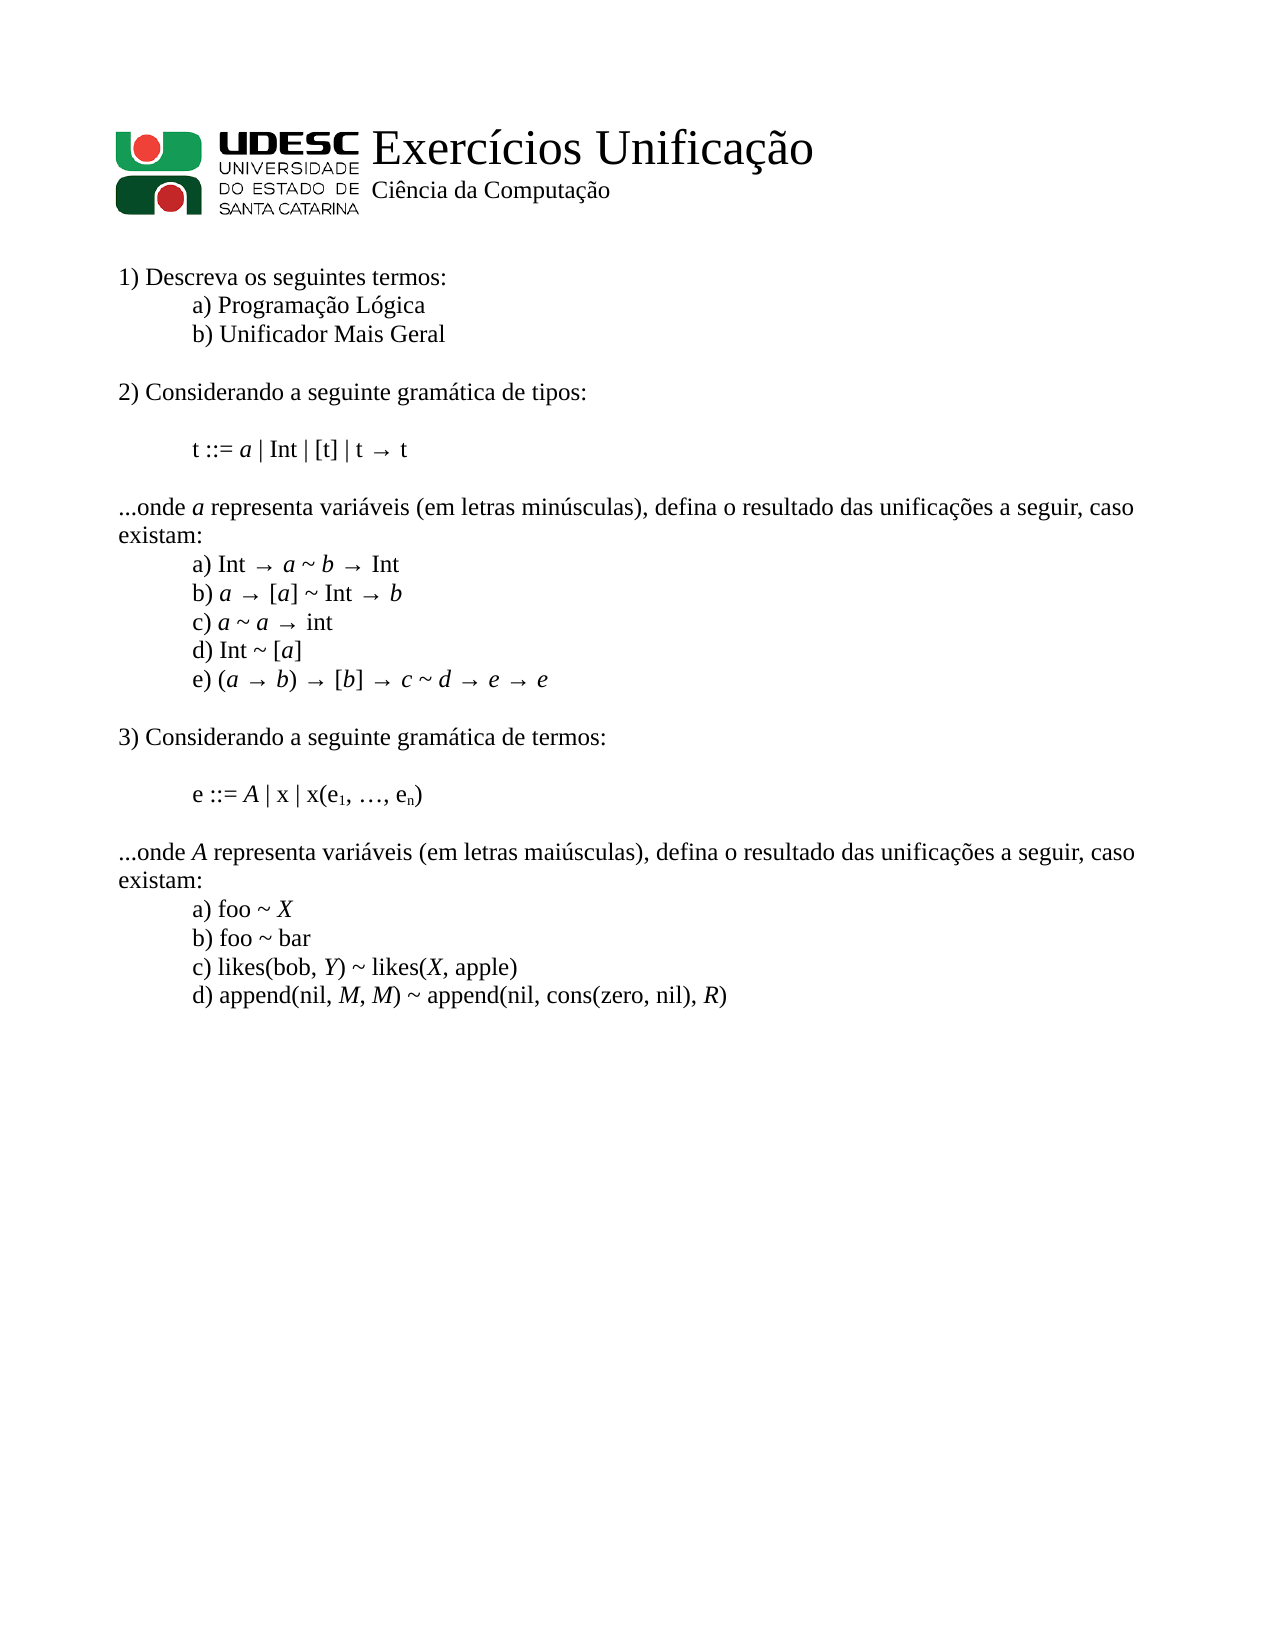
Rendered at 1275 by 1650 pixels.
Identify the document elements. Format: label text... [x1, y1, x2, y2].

text b) a → [a] ~ Int → b [118, 578, 1157, 607]
text a) foo ~ X [118, 894, 1157, 923]
text e ::= A | x | x(e1, …, en) [118, 779, 1157, 808]
text ...onde A representa variáveis (em letras maiúsculas), defina o resultado das unificações a seguir, caso existam: [118, 837, 1157, 894]
text t ::= a | Int | [t] | t → t [118, 434, 1157, 463]
text e) (a → b) → [b] → c ~ d → e → e [118, 664, 1157, 693]
text 1) Descreva os seguintes termos: [118, 262, 1157, 291]
text c) a ~ a → int [118, 607, 1157, 636]
text a) Programação Lógica [118, 291, 1157, 319]
text d) Int ~ [a] [118, 636, 1157, 664]
text b) foo ~ bar [118, 923, 1157, 952]
text Ciência da Computação [372, 176, 1157, 204]
text c) likes(bob, Y) ~ likes(X, apple) [118, 952, 1157, 981]
text 3) Considerando a seguinte gramática de termos: [118, 722, 1157, 751]
text a) Int → a ~ b → Int [118, 549, 1157, 578]
text 2) Considerando a seguinte gramática de tipos: [118, 377, 1157, 406]
text Exercícios Unificação [118, 118, 1157, 176]
picture [102, 119, 372, 228]
text b) Unificador Mais Geral [118, 319, 1157, 348]
text d) append(nil, M, M) ~ append(nil, cons(zero, nil), R) [118, 981, 1157, 1009]
text ...onde a representa variáveis (em letras minúsculas), defina o resultado das unificações a seguir, caso existam: [118, 492, 1157, 549]
